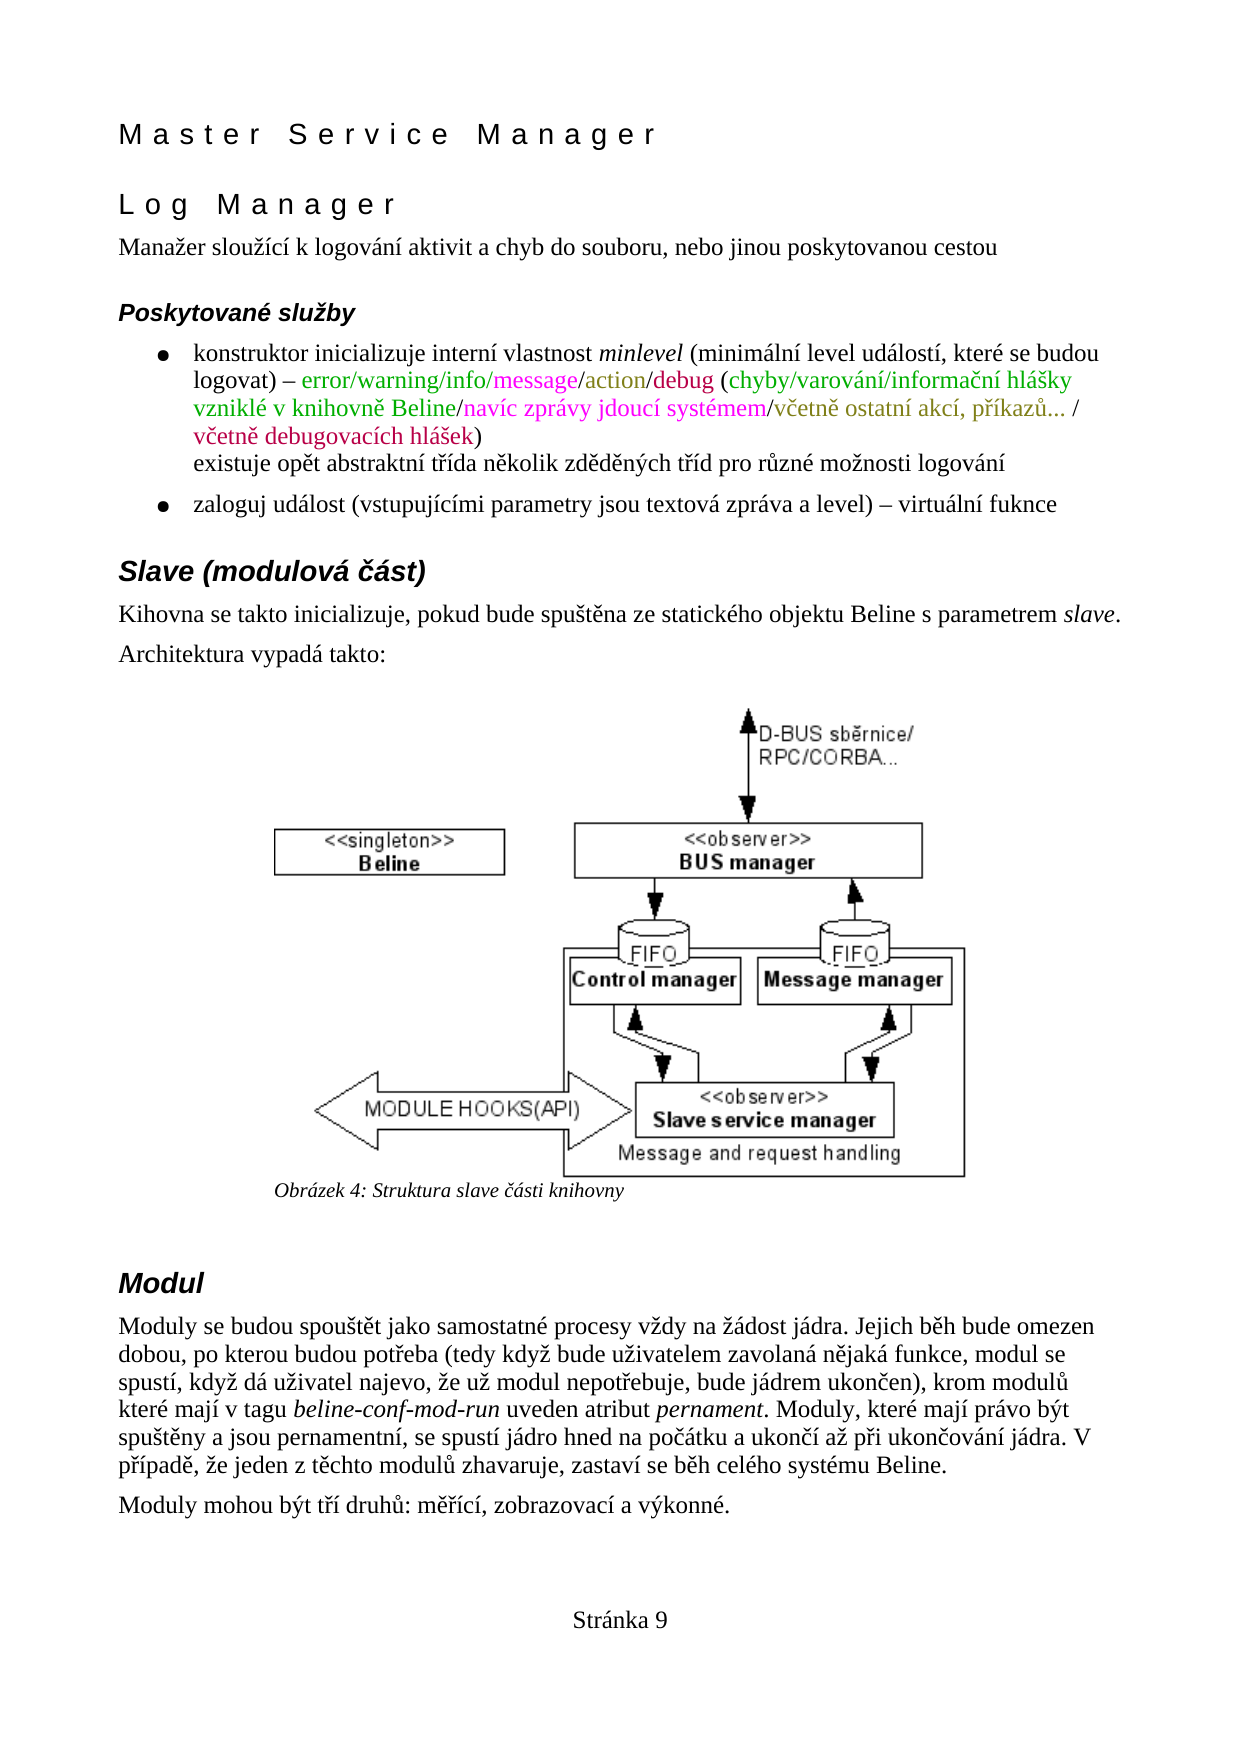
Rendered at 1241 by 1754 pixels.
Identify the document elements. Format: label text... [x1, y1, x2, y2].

subtitle Master Service Manager [118, 118, 1122, 151]
list zaloguj událost (vstupujícími parametry jsou textová zpráva a level) – virtuální fuknce [156, 490, 1122, 517]
list konstruktor inicializuje interní vlastnost minlevel (minimální level událostí, které se budou logovat) – error/warning/info/message/action/debug (chyby/varování/informační hlášky vzniklé v knihovně Beline/navíc zprávy jdoucí systémem/včetně ostatní akcí, příkazů... / včetně debugovacích hlášek) existuje opět abstraktní třída několik zděděných tříd pro různé možnosti logování [156, 339, 1122, 477]
text Moduly mohou být tří druhů: měřící, zobrazovací a výkonné. [118, 1491, 1122, 1519]
subtitle Modul [118, 1267, 1122, 1300]
text Manažer sloužící k logování aktivit a chyb do souboru, nebo jinou poskytovanou cestou [118, 233, 1122, 261]
picture [274, 693, 967, 1179]
text Obrázek 4: Struktura slave části knihovny [274, 1179, 966, 1202]
text Moduly se budou spouštět jako samostatné procesy vždy na žádost jádra. Jejich běh bude omezen dobou, po kterou budou potřeba (tedy když bude uživatelem zavolaná nějaká funkce, modul se spustí, když dá uživatel najevo, že už modul nepotřebuje, bude jádrem ukončen), krom modulů které mají v tagu beline-conf-mod-run uveden atribut pernament. Moduly, které mají právo být spuštěny a jsou pernamentní, se spustí jádro hned na počátku a ukončí až při ukončování jádra. V případě, že jeden z těchto modulů zhavaruje, zastaví se běh celého systému Beline. [118, 1312, 1122, 1479]
subtitle Poskytované služby [118, 298, 1122, 326]
subtitle Slave (modulová část) [118, 555, 1122, 588]
text Architektura vypadá takto: [118, 640, 1122, 668]
text Kihovna se takto inicializuje, pokud bude spuštěna ze statického objektu Beline s parametrem slave. [118, 600, 1122, 628]
subtitle Log Manager [118, 188, 1122, 221]
